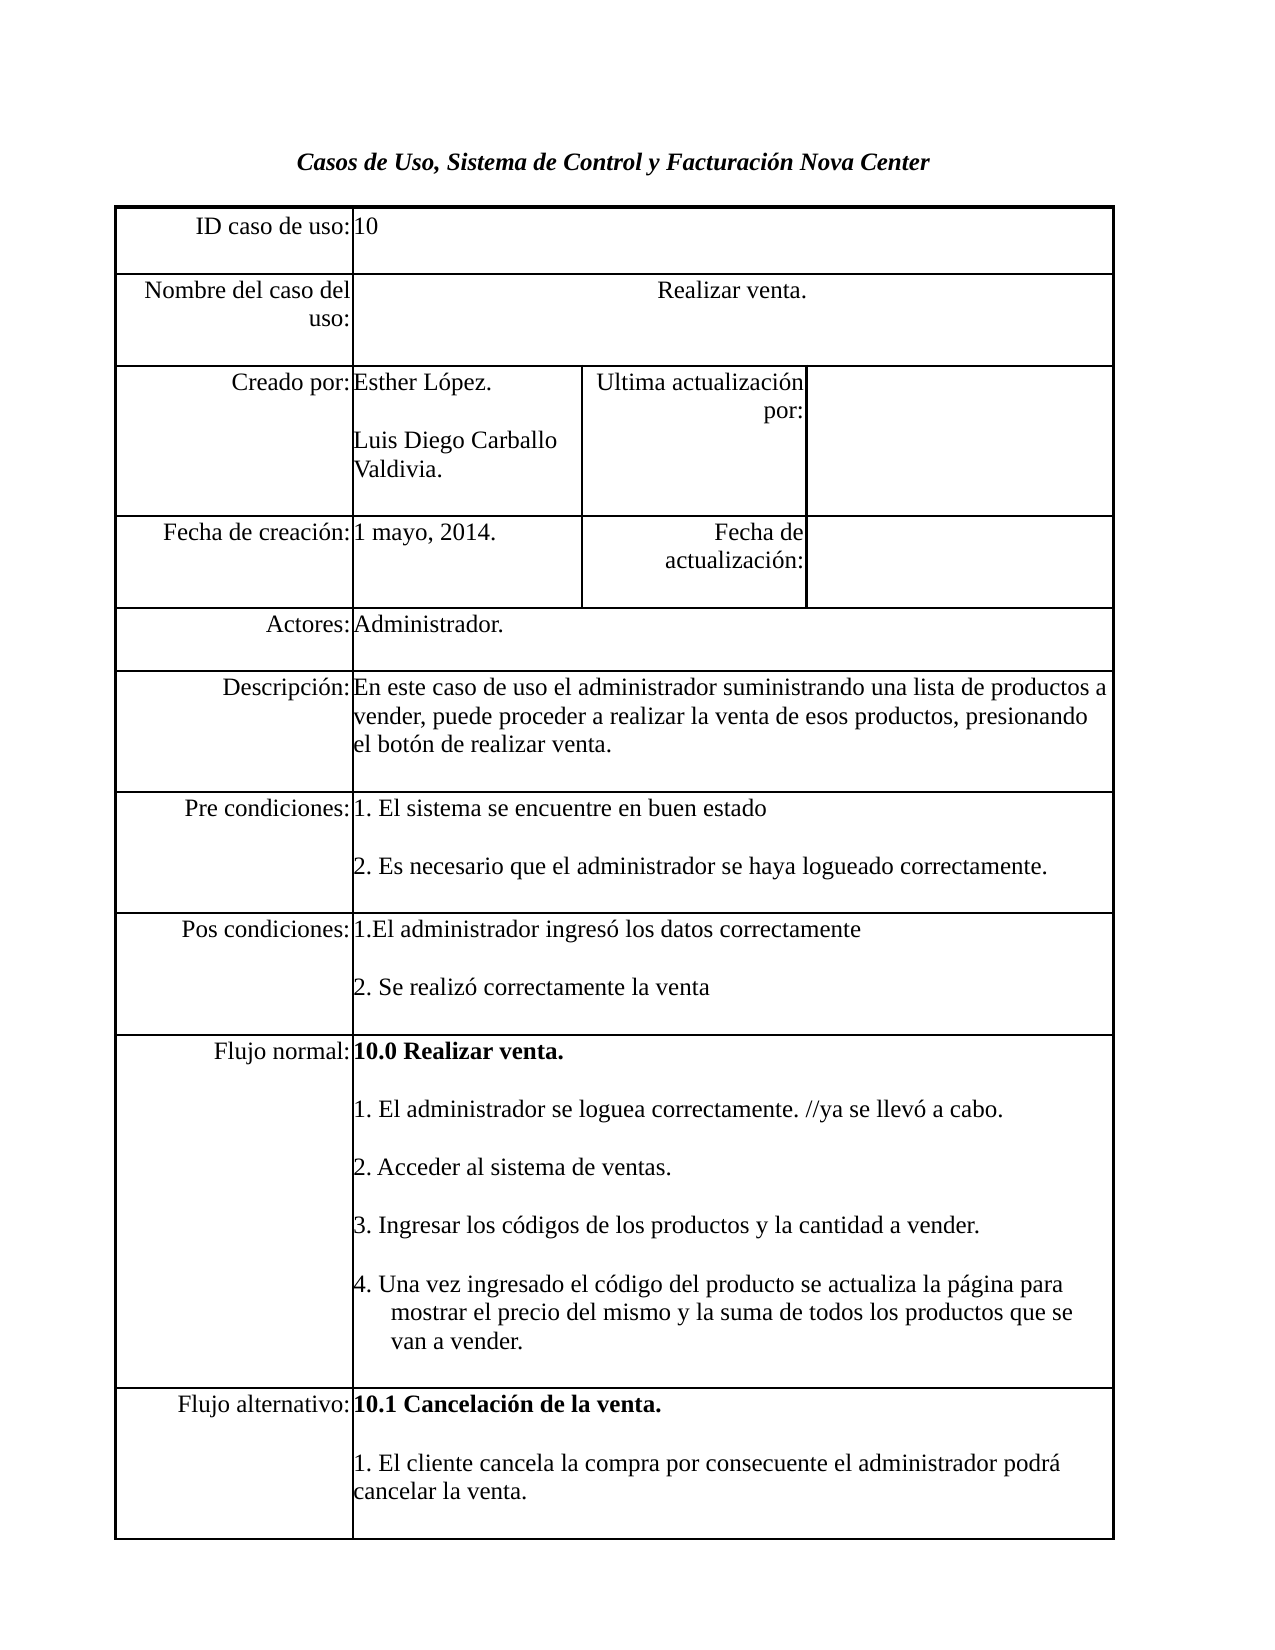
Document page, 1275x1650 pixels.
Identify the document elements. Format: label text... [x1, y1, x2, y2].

table_cell Administrador. [354, 609, 1112, 670]
table_header ID caso de uso: [117, 209, 352, 273]
table_cell Pre condiciones: [117, 793, 352, 912]
table_cell 1 mayo, 2014. [354, 517, 581, 607]
table_cell Ultima actualización por: [583, 367, 805, 515]
table_header 10 [354, 209, 1112, 273]
table_cell 10.1 Cancelación de la venta. 1. El cliente cancela la compra por consecuente el administrador podrá cancelar la venta. [354, 1389, 1112, 1537]
table_cell [808, 367, 1112, 515]
table_cell Actores: [117, 609, 352, 670]
table_cell Nombre del caso del uso: [117, 275, 352, 364]
table_cell [808, 517, 1112, 607]
table_cell Fecha de creación: [117, 517, 352, 607]
table_cell En este caso de uso el administrador suministrando una lista de productos a vender, puede proceder a realizar la venta de esos productos, presionando el botón de realizar venta. [354, 672, 1112, 791]
table_cell 1. El sistema se encuentre en buen estado 2. Es necesario que el administrador se haya logueado correctamente. [354, 793, 1112, 912]
table_cell Pos condiciones: [117, 914, 352, 1034]
table_cell Fecha de actualización: [583, 517, 805, 607]
table_cell 10.0 Realizar venta. 1. El administrador se loguea correctamente. //ya se llevó a cabo. 2. Acceder al sistema de ventas. 3. Ingresar los códigos de los productos y la cantidad a vender. 4. Una vez ingresado el código del producto se actualiza la página para mostrar el precio del mismo y la suma de todos los productos que se van a vender. [354, 1036, 1112, 1387]
table_cell Flujo alternativo: [117, 1389, 352, 1537]
table_cell Flujo normal: [117, 1036, 352, 1387]
table_cell 1.El administrador ingresó los datos correctamente 2. Se realizó correctamente la venta [354, 914, 1112, 1034]
table_cell Descripción: [117, 672, 352, 791]
table_cell Creado por: [117, 367, 352, 515]
table_cell Esther López. Luis Diego Carballo Valdivia. [354, 367, 581, 515]
table_cell Realizar venta. [354, 275, 1112, 364]
